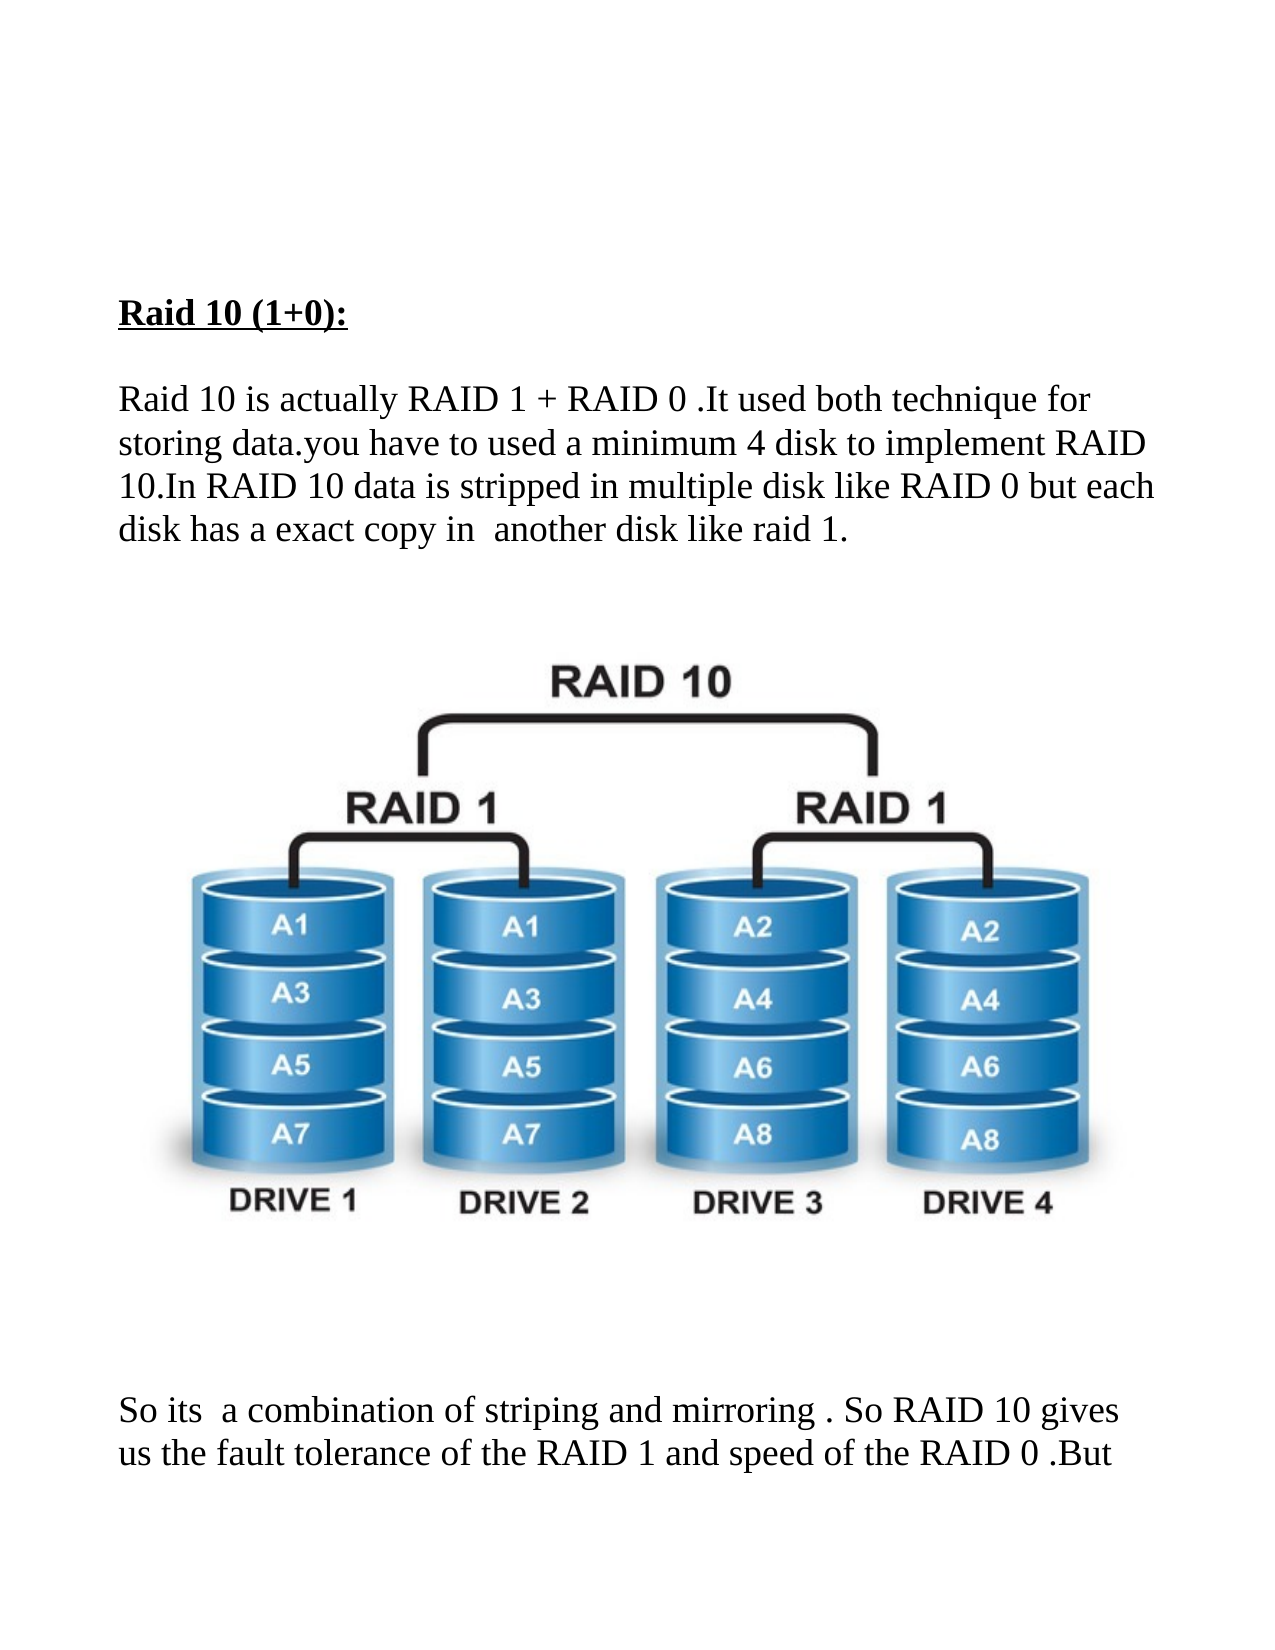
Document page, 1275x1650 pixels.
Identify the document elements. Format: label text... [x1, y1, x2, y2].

text So its a combination of striping and mirroring . So RAID 10 gives us the fault tolerance of the RAID 1 and speed of the RAID 0 .But [118, 1387, 1157, 1473]
picture [118, 635, 1157, 1258]
text Raid 10 is actually RAID 1 + RAID 0 .It used both technique for storing data.you have to used a minimum 4 disk to implement RAID 10.In RAID 10 data is stripped in multiple disk like RAID 0 but each disk has a exact copy in another disk like raid 1. [118, 377, 1157, 549]
text Raid 10 (1+0): [118, 291, 1157, 334]
